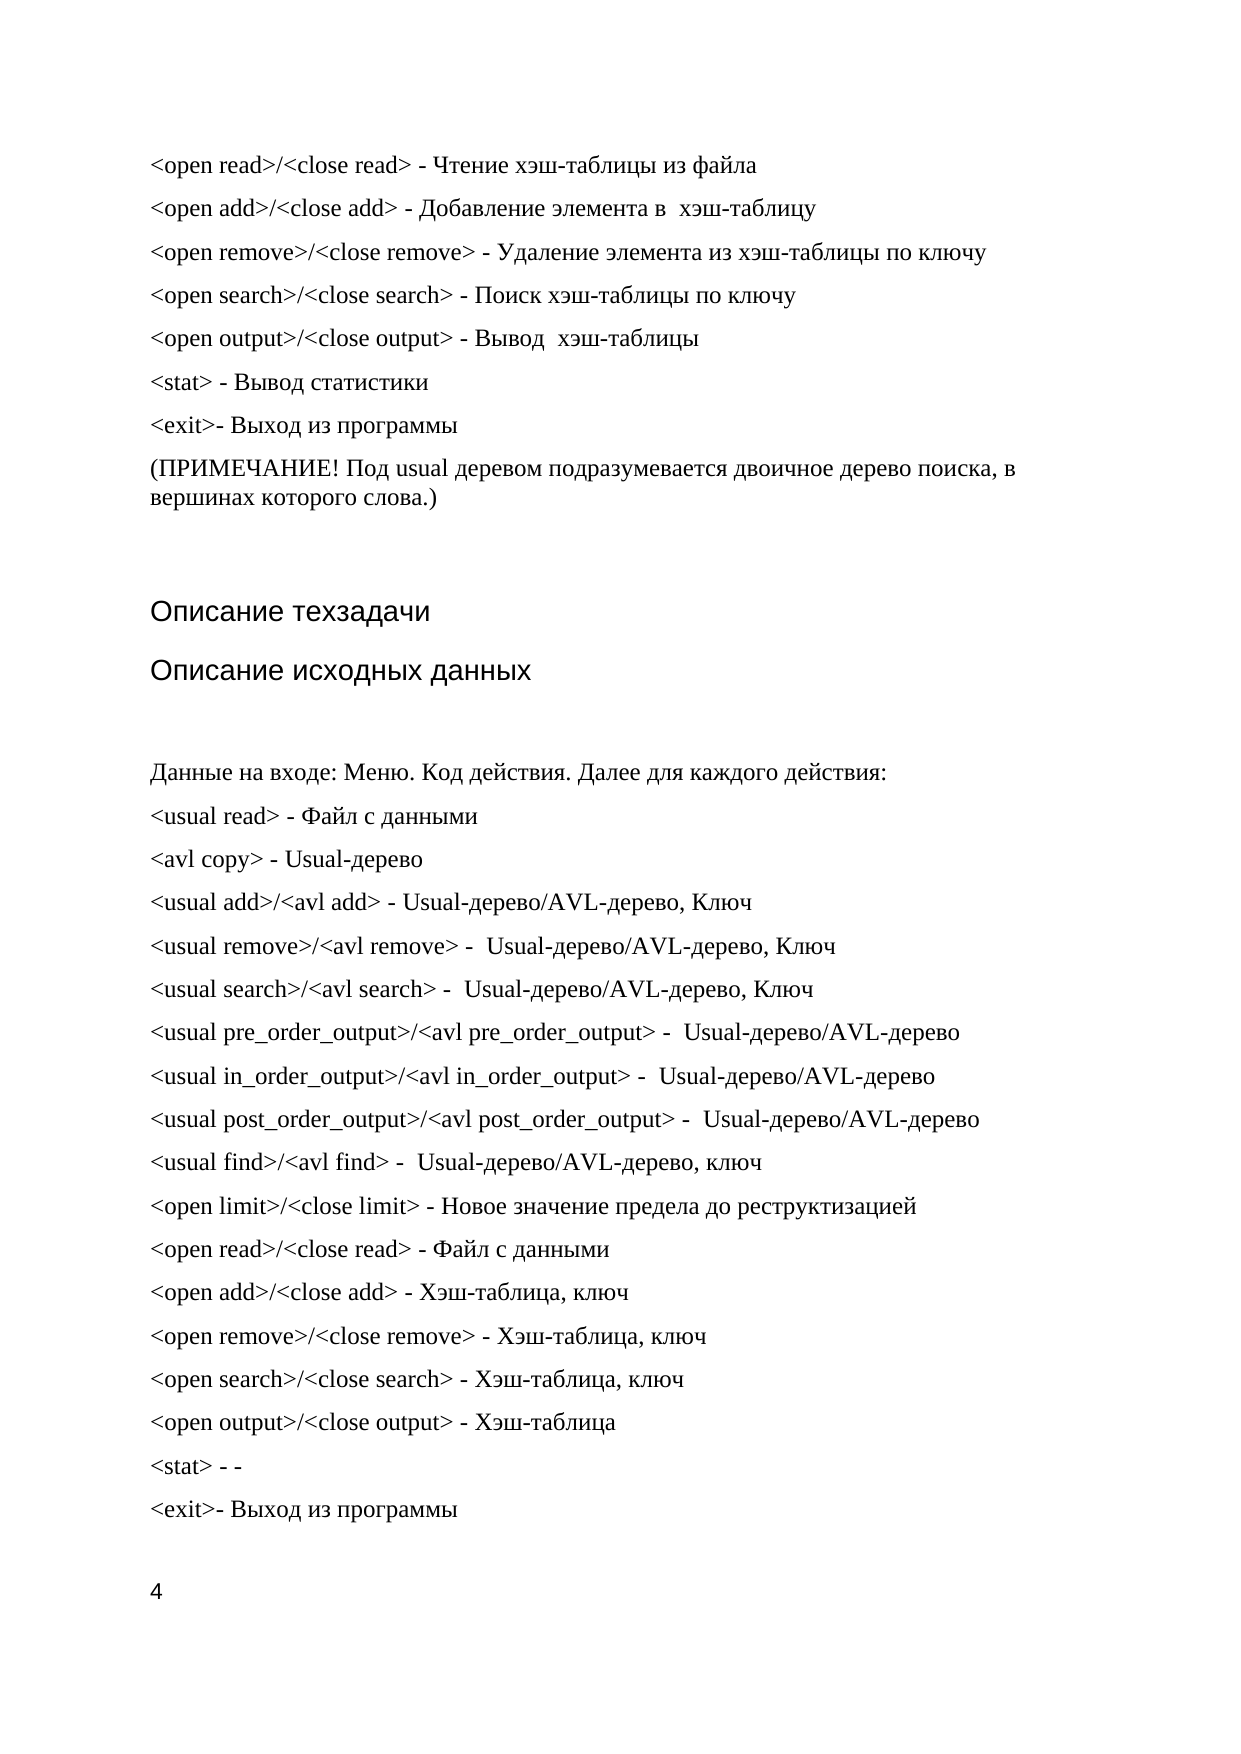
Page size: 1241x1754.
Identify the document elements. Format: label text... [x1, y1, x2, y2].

text <open output>/<close output> - Хэш-таблица [150, 1407, 1090, 1436]
subtitle Описание техзадачи [150, 594, 1090, 628]
text Данные на входе: Меню. Код действия. Далее для каждого действия: [150, 757, 1090, 786]
text <exit>- Выход из программы [150, 1494, 1090, 1523]
text <open search>/<close search> - Поиск хэш-таблицы по ключу [150, 280, 1090, 309]
text <open read>/<close read> - Файл с данными [150, 1234, 1090, 1263]
text <usual search>/<avl search> - Usual-дерево/AVL-дерево, Ключ [150, 974, 1090, 1003]
text <usual remove>/<avl remove> - Usual-дерево/AVL-дерево, Ключ [150, 931, 1090, 959]
text <open add>/<close add> - Хэш-таблица, ключ [150, 1277, 1090, 1306]
text <usual add>/<avl add> - Usual-дерево/AVL-дерево, Ключ [150, 887, 1090, 916]
subtitle Описание исходных данных [150, 653, 1090, 686]
text <open output>/<close output> - Вывод хэш-таблицы [150, 323, 1090, 352]
text <open remove>/<close remove> - Удаление элемента из хэш-таблицы по ключу [150, 237, 1090, 265]
text (ПРИМЕЧАНИЕ! Под usual деревом подразумевается двоичное дерево поиска, в вершинах которого слова.) [150, 453, 1090, 511]
text <exit>- Выход из программы [150, 410, 1090, 439]
text <stat> - - [150, 1451, 1090, 1479]
text <usual post_order_output>/<avl post_order_output> - Usual-дерево/AVL-дерево [150, 1104, 1090, 1133]
text <usual find>/<avl find> - Usual-дерево/AVL-дерево, ключ [150, 1147, 1090, 1176]
text <usual read> - Файл с данными [150, 801, 1090, 829]
text <open read>/<close read> - Чтение хэш-таблицы из файла [150, 150, 1090, 179]
text <usual pre_order_output>/<avl pre_order_output> - Usual-дерево/AVL-дерево [150, 1017, 1090, 1046]
text <open remove>/<close remove> - Хэш-таблица, ключ [150, 1321, 1090, 1349]
text <open limit>/<close limit> - Новое значение предела до реструктизацией [150, 1191, 1090, 1219]
text <open add>/<close add> - Добавление элемента в хэш-таблицу [150, 193, 1090, 222]
text <stat> - Вывод статистики [150, 367, 1090, 395]
text <avl copy> - Usual-дерево [150, 844, 1090, 873]
text <usual in_order_output>/<avl in_order_output> - Usual-дерево/AVL-дерево [150, 1061, 1090, 1089]
text <open search>/<close search> - Хэш-таблица, ключ [150, 1364, 1090, 1393]
